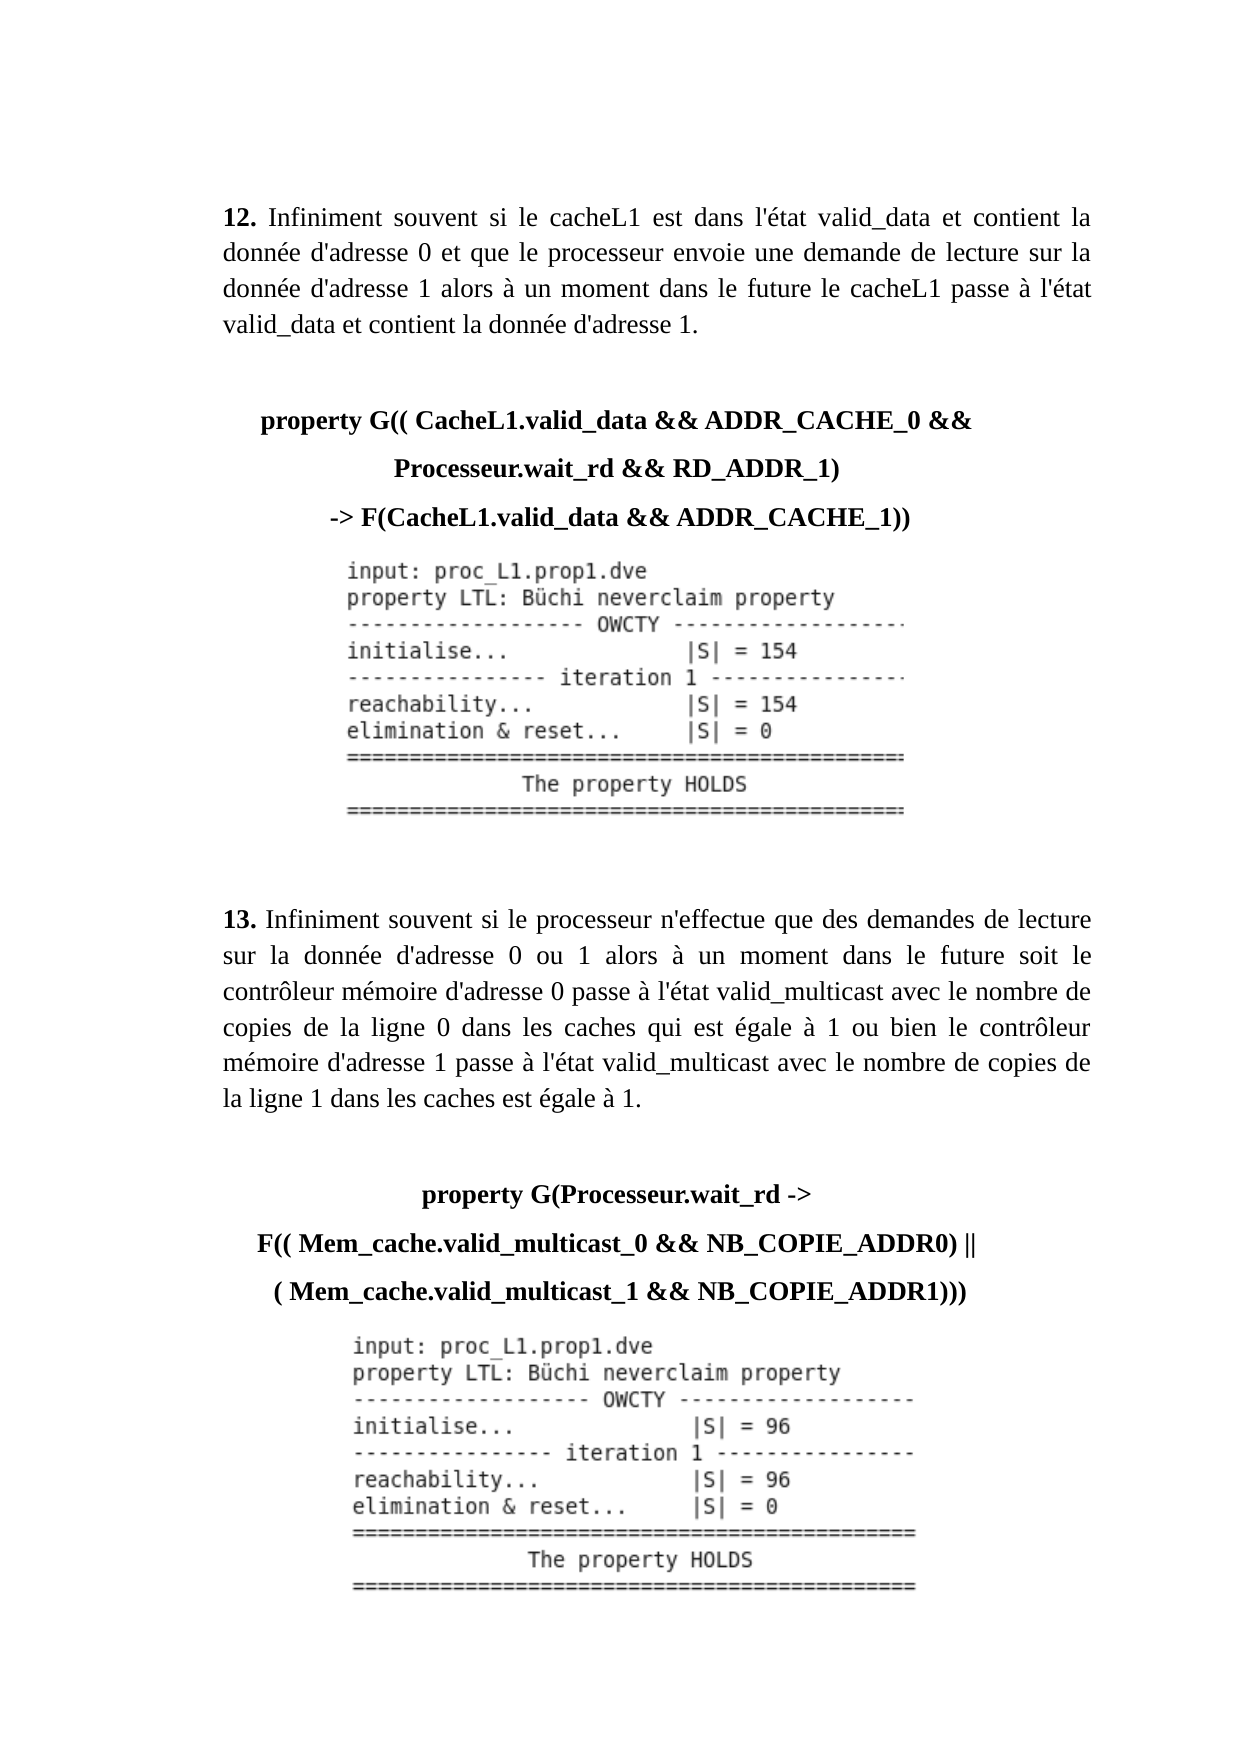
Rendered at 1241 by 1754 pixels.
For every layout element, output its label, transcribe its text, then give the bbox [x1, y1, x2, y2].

picture [348, 1332, 924, 1599]
list 12. Infiniment souvent si le cacheL1 est dans l'état valid_data et contient la donnée d'adresse 0 et que le processeur envoie une demande de lecture sur la donnée d'adresse 1 alors à un moment dans le future le cacheL1 passe à l'état valid_data et contient la donnée d'adresse 1. [223, 201, 1093, 339]
text property G(Processeur.wait_rd -> [148, 1178, 1093, 1210]
picture [336, 557, 904, 817]
text 13. Infiniment souvent si le processeur n'effectue que des demandes de lecture sur la donnée d'adresse 0 ou 1 alors à un moment dans le future soit le contrôleur mémoire d'adresse 0 passe à l'état valid_multicast avec le nombre de copies de la ligne 0 dans les caches qui est égale à 1 ou bien le contrôleur mémoire d'adresse 1 passe à l'état valid_multicast avec le nombre de copies de la ligne 1 dans les caches est égale à 1. [223, 903, 1093, 1113]
text Processeur.wait_rd && RD_ADDR_1) [148, 452, 1093, 484]
text property G(( CacheL1.valid_data && ADDR_CACHE_0 && [148, 404, 1093, 435]
text ( Mem_cache.valid_multicast_1 && NB_COPIE_ADDR1))) [148, 1275, 1093, 1306]
text F(( Mem_cache.valid_multicast_0 && NB_COPIE_ADDR0) || [148, 1227, 1093, 1258]
text -> F(CacheL1.valid_data && ADDR_CACHE_1)) [148, 501, 1093, 532]
